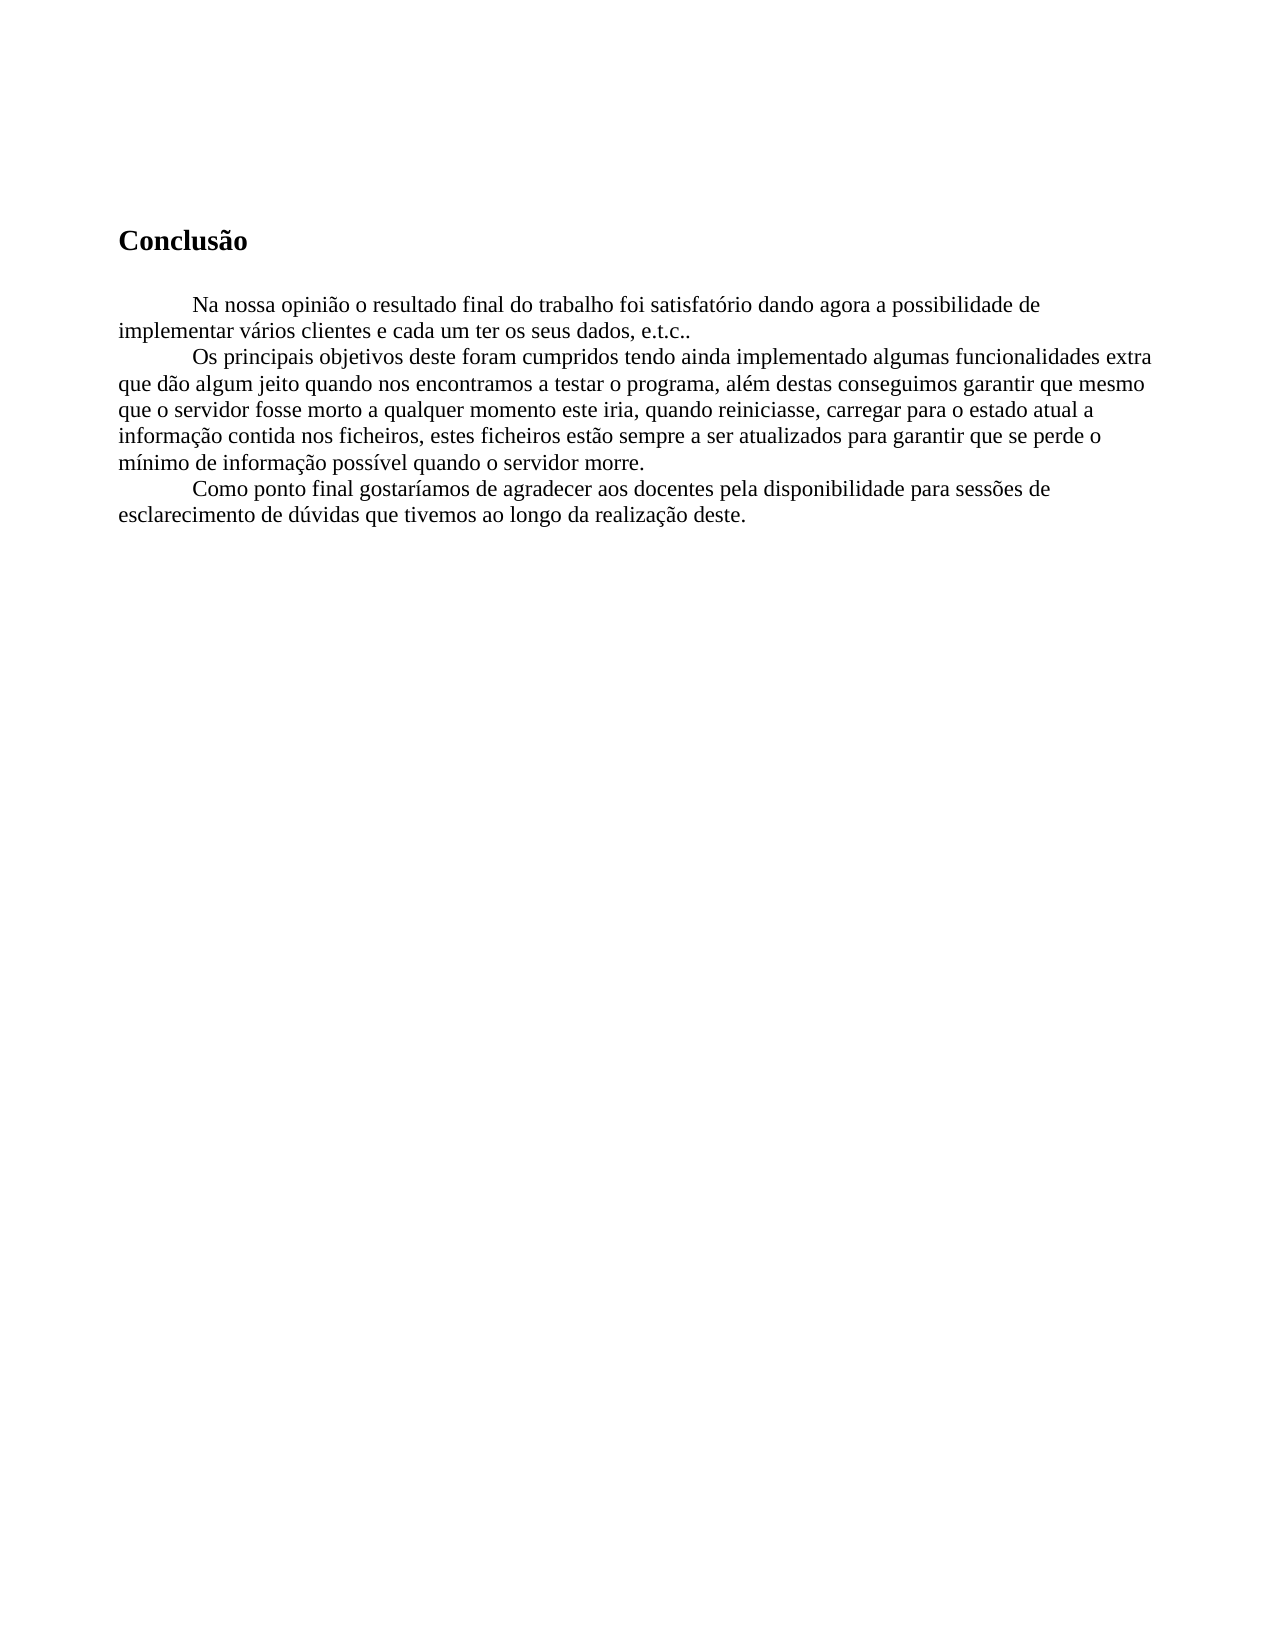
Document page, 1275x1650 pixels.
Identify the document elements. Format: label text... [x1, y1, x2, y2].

text Na nossa opinião o resultado final do trabalho foi satisfatório dando agora a possibilidade de implementar vários clientes e cada um ter os seus dados, e.t.c.. [118, 291, 1157, 343]
text Os principais objetivos deste foram cumpridos tendo ainda implementado algumas funcionalidades extra que dão algum jeito quando nos encontramos a testar o programa, além destas conseguimos garantir que mesmo que o servidor fosse morto a qualquer momento este iria, quando reiniciasse, carregar para o estado atual a informação contida nos ficheiros, estes ficheiros estão sempre a ser atualizados para garantir que se perde o mínimo de informação possível quando o servidor morre. [118, 343, 1157, 475]
text Conclusão [118, 223, 1157, 257]
text Como ponto final gostaríamos de agradecer aos docentes pela disponibilidade para sessões de esclarecimento de dúvidas que tivemos ao longo da realização deste. [118, 475, 1157, 528]
